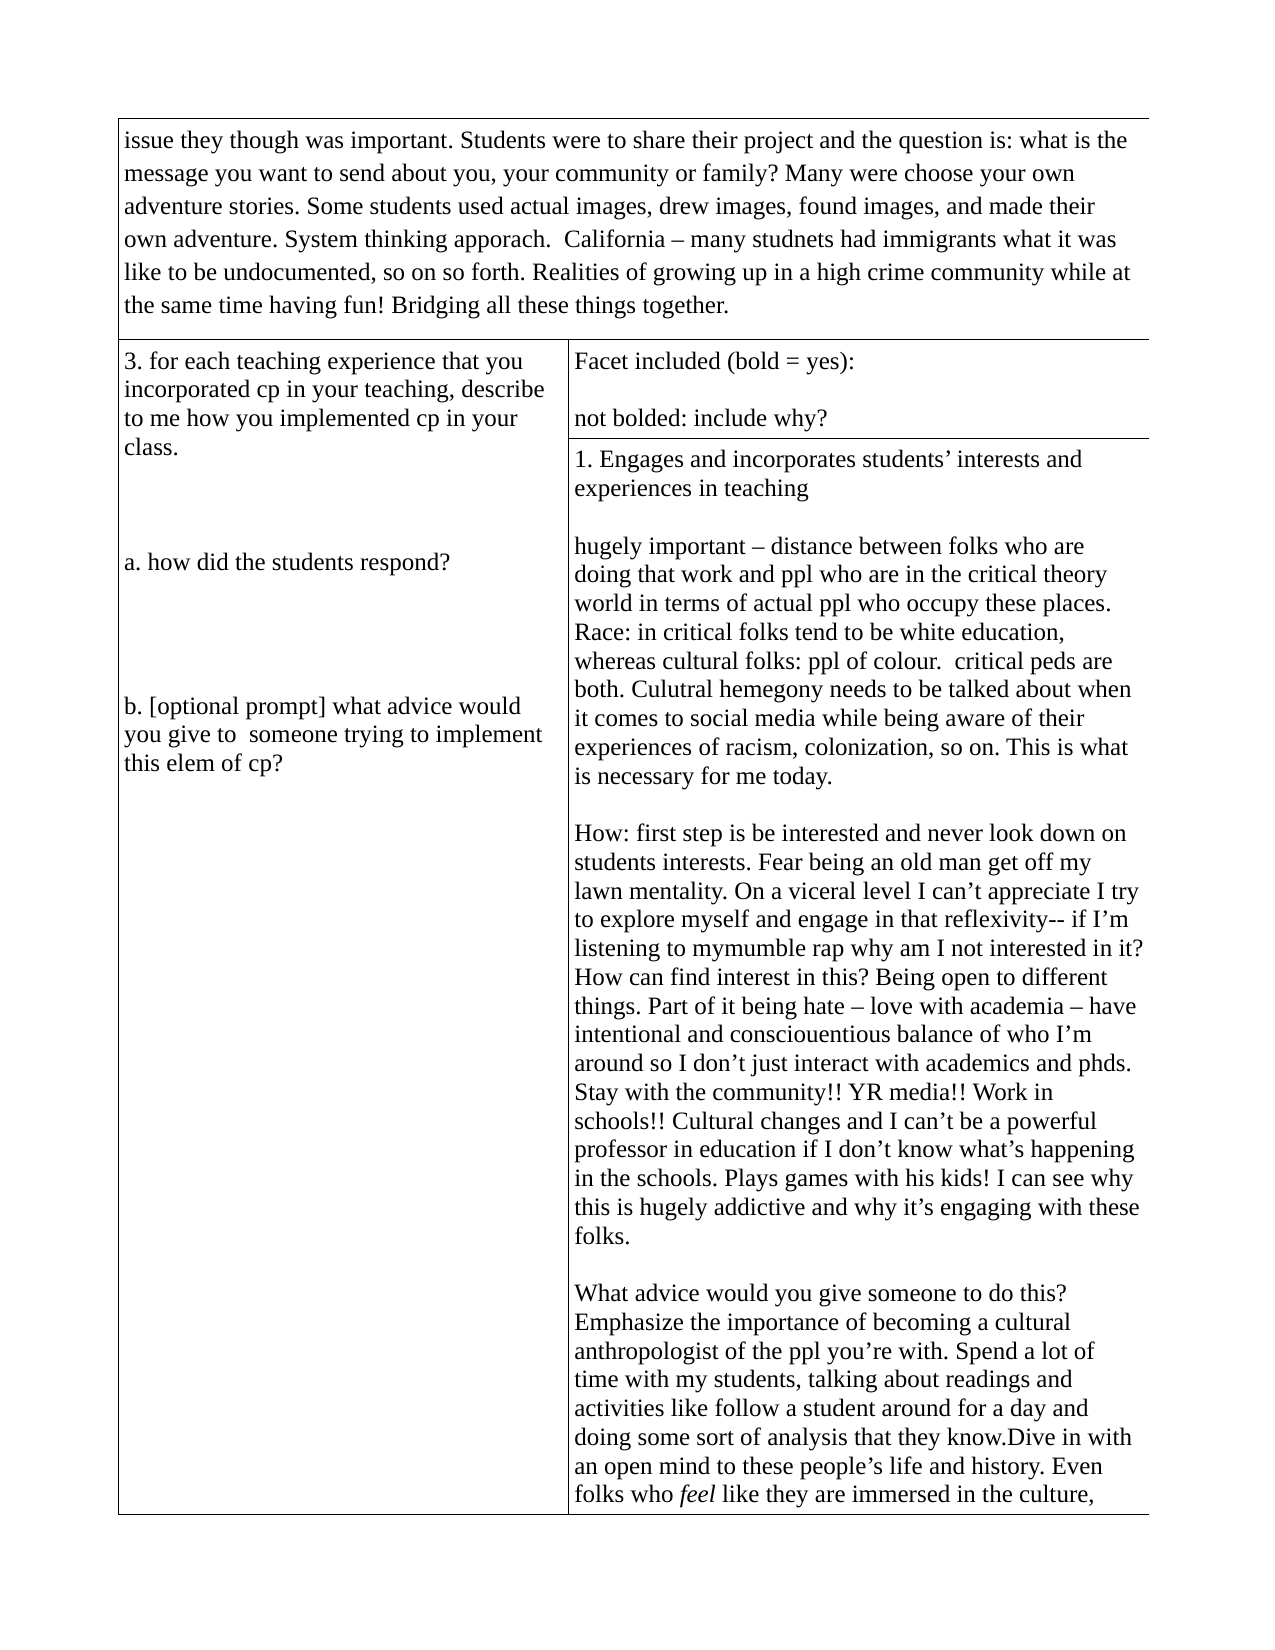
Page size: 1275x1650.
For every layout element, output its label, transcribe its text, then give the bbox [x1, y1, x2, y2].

table_cell 1. Engages and incorporates students’ interests and experiences in teaching hugely important – distance between folks who are doing that work and ppl who are in the critical theory world in terms of actual ppl who occupy these places. Race: in critical folks tend to be white education, whereas cultural folks: ppl of colour. critical peds are both. Culutral hemegony needs to be talked about when it comes to social media while being aware of their experiences of racism, colonization, so on. This is what is necessary for me today. How: first step is be interested and never look down on students interests. Fear being an old man get off my lawn mentality. On a viceral level I can’t appreciate I try to explore myself and engage in that reflexivity-- if I’m listening to mymumble rap why am I not interested in it? How can find interest in this? Being open to different things. Part of it being hate – love with academia – have intentional and consciouentious balance of who I’m around so I don’t just interact with academics and phds. Stay with the community!! YR media!! Work in schools!! Cultural changes and I can’t be a powerful professor in education if I don’t know what’s happening in the schools. Plays games with his kids! I can see why this is hugely addictive and why it’s engaging with these folks. What advice would you give someone to do this? Emphasize the importance of becoming a cultural anthropologist of the ppl you’re with. Spend a lot of time with my students, talking about readings and activities like follow a student around for a day and doing some sort of analysis that they know.Dive in with an open mind to these people’s life and history. Even folks who feel like they are immersed in the culture, [569, 439, 1149, 1514]
table_cell issue they though was important. Students were to share their project and the question is: what is the message you want to send about you, your community or family? Many were choose your own adventure stories. Some students used actual images, drew images, found images, and made their own adventure. System thinking apporach. California – many studnets had immigrants what it was like to be undocumented, so on so forth. Realities of growing up in a high crime community while at the same time having fun! Bridging all these things together. [119, 119, 1149, 339]
table_cell 3. for each teaching experience that you incorporated cp in your teaching, describe to me how you implemented cp in your class. a. how did the students respond? b. [optional prompt] what advice would you give to someone trying to implement this elem of cp? [119, 340, 568, 1514]
table_cell Facet included (bold = yes): not bolded: include why? [569, 340, 1149, 438]
